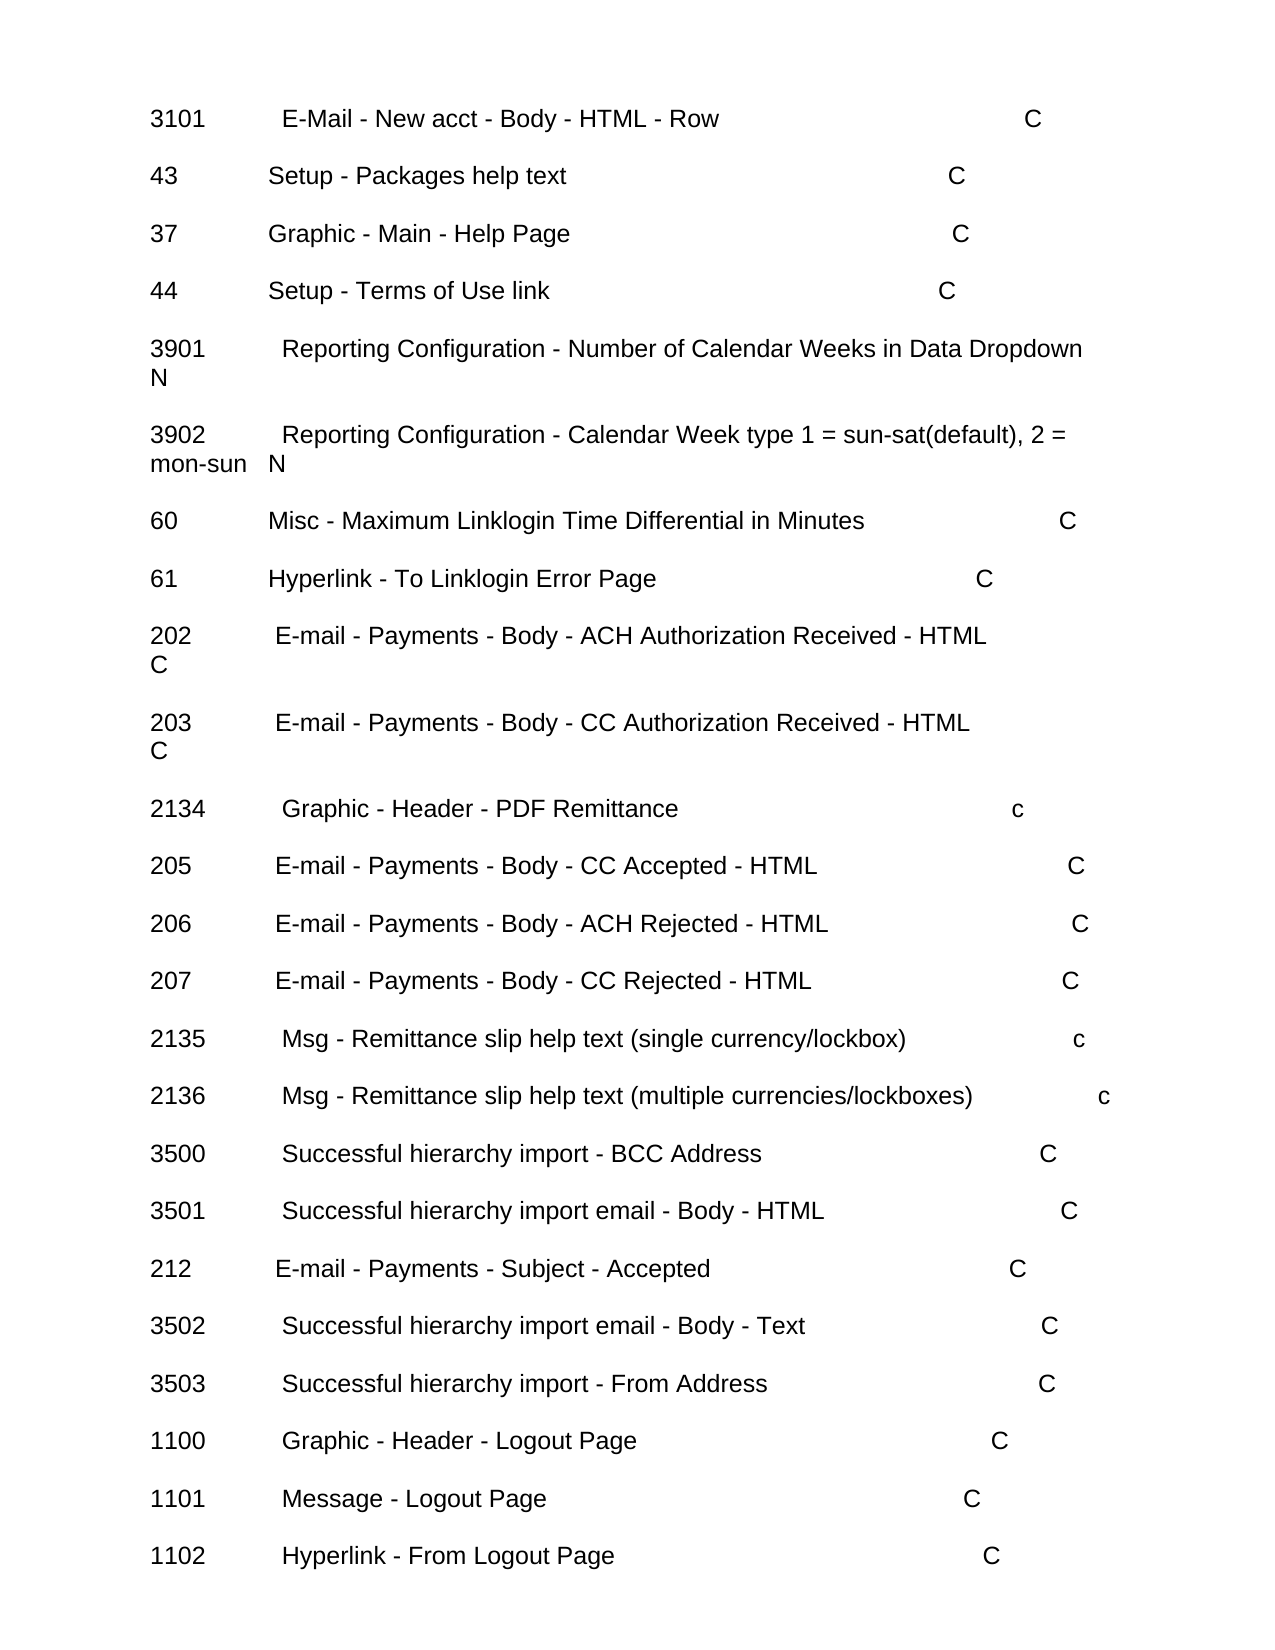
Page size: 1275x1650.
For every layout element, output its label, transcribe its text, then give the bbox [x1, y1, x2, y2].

text 203 E-mail - Payments - Body - CC Authorization Received - HTML C [150, 707, 1125, 765]
text 60 Misc - Maximum Linklogin Time Differential in Minutes C [150, 506, 1125, 535]
text 2134 Graphic - Header - PDF Remittance c [150, 794, 1125, 822]
text 37 Graphic - Main - Help Page C [150, 219, 1125, 247]
text 2136 Msg - Remittance slip help text (multiple currencies/lockboxes) c [150, 1081, 1125, 1110]
text 1101 Message - Logout Page C [150, 1484, 1125, 1512]
text 43 Setup - Packages help text C [150, 161, 1125, 190]
text 205 E-mail - Payments - Body - CC Accepted - HTML C [150, 851, 1125, 880]
text 44 Setup - Terms of Use link C [150, 276, 1125, 305]
text 212 E-mail - Payments - Subject - Accepted C [150, 1254, 1125, 1282]
text 3101 E-Mail - New acct - Body - HTML - Row C [150, 104, 1125, 132]
text 3901 Reporting Configuration - Number of Calendar Weeks in Data Dropdown N [150, 334, 1125, 391]
text 206 E-mail - Payments - Body - ACH Rejected - HTML C [150, 909, 1125, 937]
text 61 Hyperlink - To Linklogin Error Page C [150, 564, 1125, 592]
text 3503 Successful hierarchy import - From Address C [150, 1369, 1125, 1397]
text 2135 Msg - Remittance slip help text (single currency/lockbox) c [150, 1024, 1125, 1052]
text 3502 Successful hierarchy import email - Body - Text C [150, 1311, 1125, 1340]
text 1100 Graphic - Header - Logout Page C [150, 1426, 1125, 1455]
text 3501 Successful hierarchy import email - Body - HTML C [150, 1196, 1125, 1225]
text 3902 Reporting Configuration - Calendar Week type 1 = sun-sat(default), 2 = mon-sun N [150, 420, 1125, 477]
text 207 E-mail - Payments - Body - CC Rejected - HTML C [150, 966, 1125, 995]
text 1102 Hyperlink - From Logout Page C [150, 1541, 1125, 1570]
text 202 E-mail - Payments - Body - ACH Authorization Received - HTML C [150, 621, 1125, 679]
text 3500 Successful hierarchy import - BCC Address C [150, 1139, 1125, 1167]
